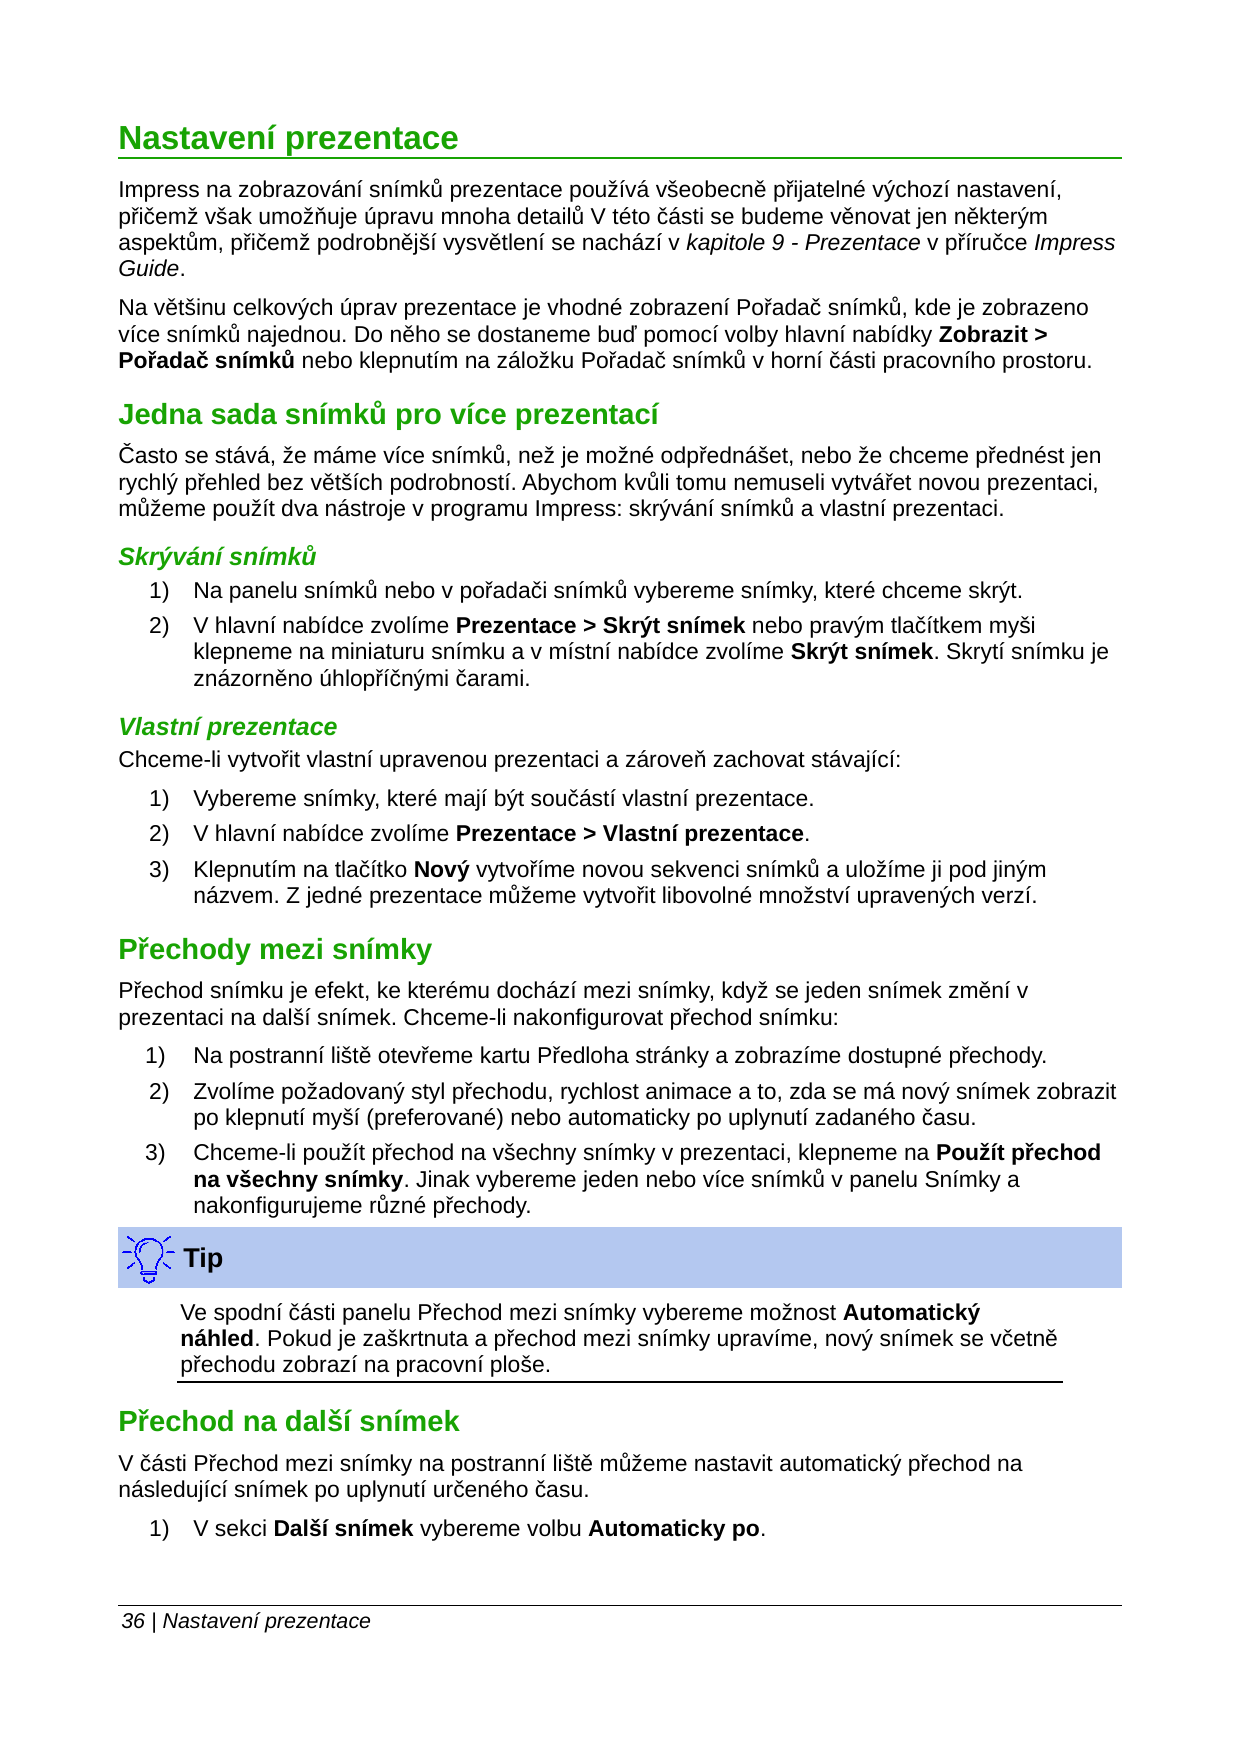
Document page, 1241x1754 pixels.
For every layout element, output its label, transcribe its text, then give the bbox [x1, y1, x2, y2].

list Vybereme snímky, které mají být součástí vlastní prezentace. [169, 785, 1122, 811]
subtitle Jedna sada snímků pro více prezentací [118, 397, 1122, 431]
text Často se stává, že máme více snímků, než je možné odpřednášet, nebo že chceme přednést jen rychlý přehled bez větších podrobností. Abychom kvůli tomu nemuseli vytvářet novou prezentaci, můžeme použít dva nástroje v programu Impress: skrývání snímků a vlastní prezentaci. [118, 442, 1122, 521]
list V části Přechod mezi snímky na postranní liště můžeme nastavit automatický přechod na následující snímek po uplynutí určeného času. [118, 1449, 1122, 1502]
list Na postranní liště otevřeme kartu Předloha stránky a zobrazíme dostupné přechody. [165, 1042, 1122, 1069]
list Impress na zobrazování snímků prezentace používá všeobecně přijatelné výchozí nastavení, přičemž však umožňuje úpravu mnoha detailů V této části se budeme věnovat jen některým aspektům, přičemž podrobnější vysvětlení se nachází v kapitole 9 - Prezentace v příručce Impress Guide. [118, 176, 1122, 282]
list Chceme-li použít přechod na všechny snímky v prezentaci, klepneme na Použít přechod na všechny snímky. Jinak vybereme jeden nebo více snímků v panelu Snímky a nakonfigurujeme různé přechody. [165, 1139, 1122, 1218]
list Zvolíme požadovaný styl přechodu, rychlost animace a to, zda se má nový snímek zobrazit po klepnutí myší (preferované) nebo automaticky po uplynutí zadaného času. [169, 1078, 1122, 1130]
list Přechod snímku je efekt, ke kterému dochází mezi snímky, když se jeden snímek změní v prezentaci na další snímek. Chceme-li nakonfigurovat přechod snímku: [118, 977, 1122, 1030]
list V hlavní nabídce zvolíme Prezentace > Vlastní prezentace. [169, 820, 1122, 847]
list Klepnutím na tlačítko Nový vytvoříme novou sekvenci snímků a uložíme ji pod jiným názvem. Z jedné prezentace můžeme vytvořit libovolné množství upravených verzí. [169, 856, 1122, 908]
subtitle Tip [118, 1227, 1122, 1288]
list V hlavní nabídce zvolíme Prezentace > Skrýt snímek nebo pravým tlačítkem myši klepneme na miniaturu snímku a v místní nabídce zvolíme Skrýt snímek. Skrytí snímku je znázorněno úhlopříčnými čarami. [169, 612, 1122, 691]
picture [119, 1228, 179, 1288]
list V sekci Další snímek vybereme volbu Automaticky po. [169, 1515, 1122, 1541]
subtitle Nastavení prezentace [118, 118, 1122, 157]
list Na panelu snímků nebo v pořadači snímků vybereme snímky, které chceme skrýt. [169, 577, 1122, 603]
subtitle Přechod na další snímek [118, 1404, 1122, 1437]
list Na většinu celkových úprav prezentace je vhodné zobrazení Pořadač snímků, kde je zobrazeno více snímků najednou. Do něho se dostaneme buď pomocí volby hlavní nabídky Zobrazit > Pořadač snímků nebo klepnutím na záložku Pořadač snímků v horní části pracovního prostoru. [118, 294, 1122, 373]
list Chceme-li vytvořit vlastní upravenou prezentaci a zároveň zachovat stávající: [118, 746, 1122, 773]
subtitle Přechody mezi snímky [118, 932, 1122, 965]
text Ve spodní části panelu Přechod mezi snímky vybereme možnost Automatický náhled. Pokud je zaškrtnuta a přechod mezi snímky upravíme, nový snímek se včetně přechodu zobrazí na pracovní ploše. [177, 1296, 1063, 1381]
subtitle Vlastní prezentace [118, 712, 1122, 740]
subtitle Skrývání snímků [118, 542, 1122, 571]
